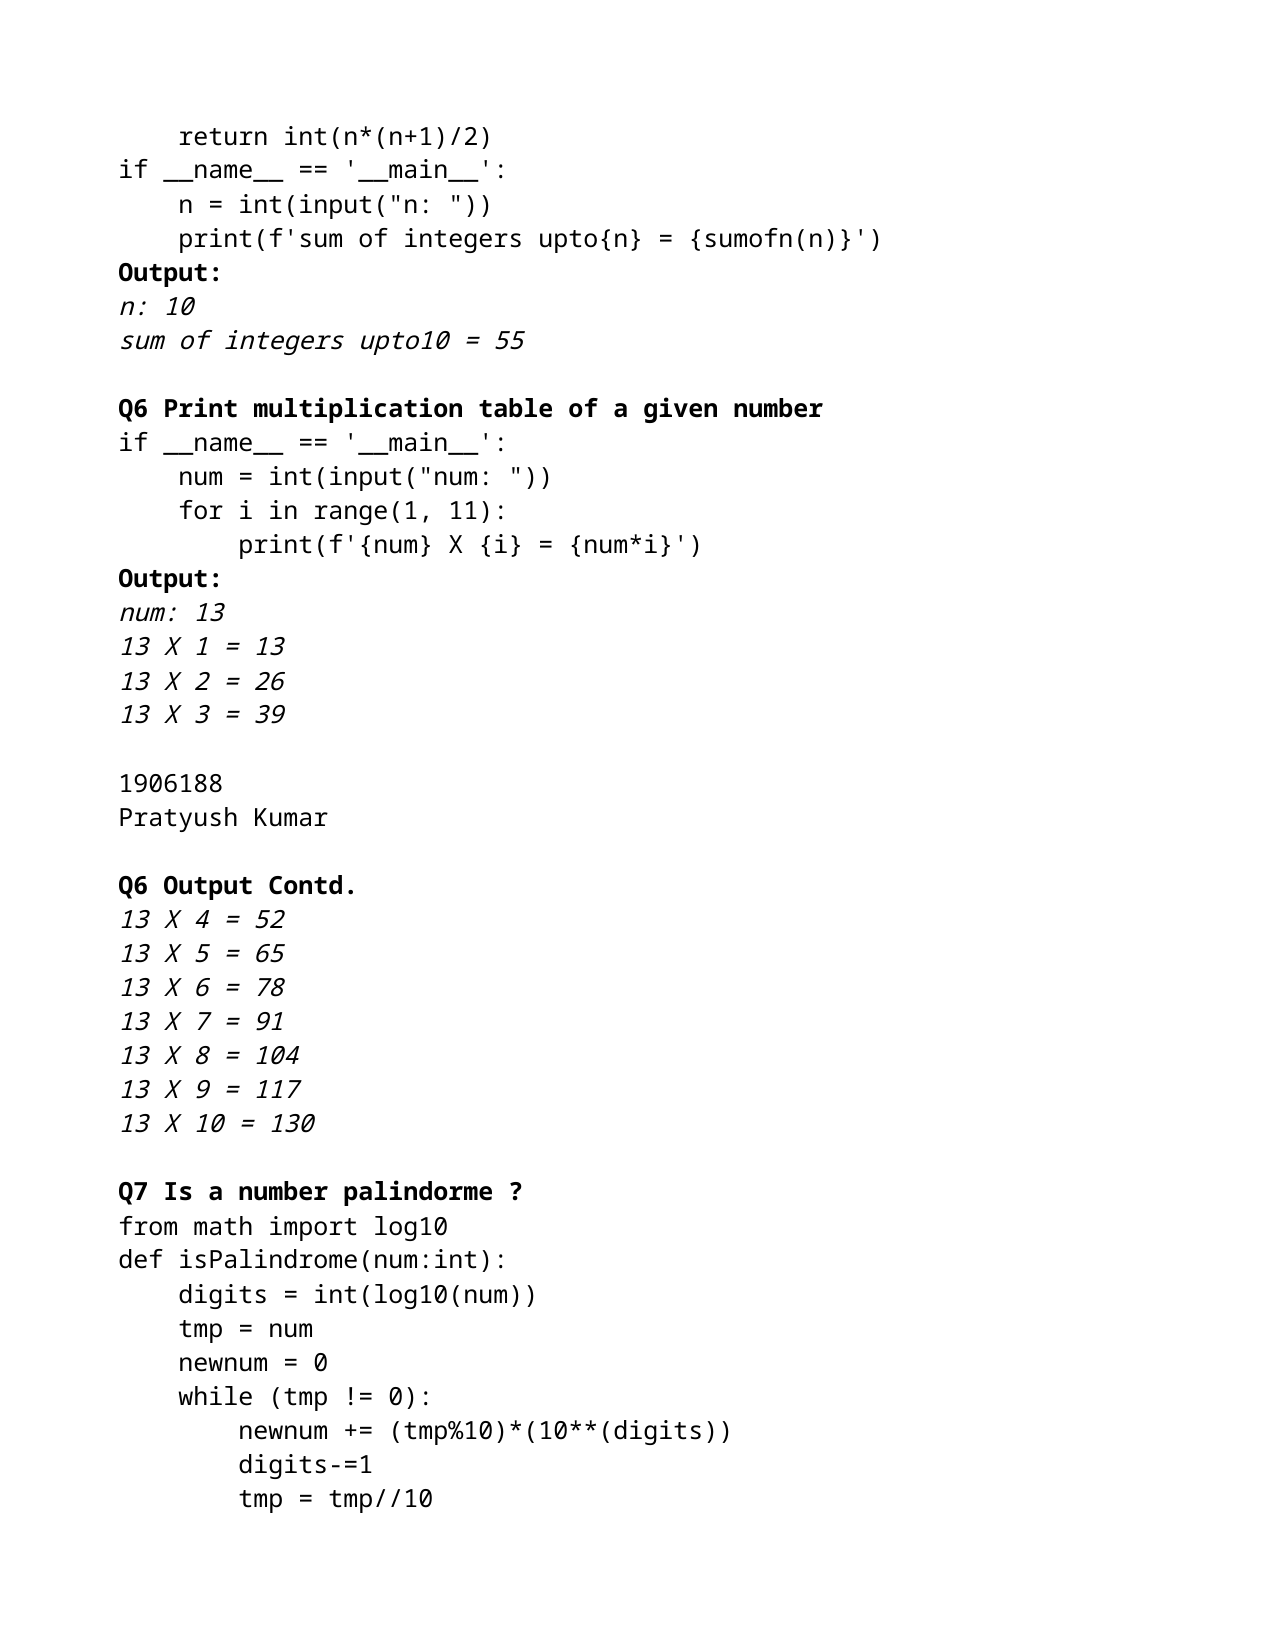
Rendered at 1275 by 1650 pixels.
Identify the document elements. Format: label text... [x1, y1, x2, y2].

text from math import log10 [118, 1208, 1157, 1242]
text num: 13 13 X 1 = 13 13 X 2 = 26 13 X 3 = 39 [118, 595, 1157, 765]
text while (tmp != 0): [118, 1378, 1157, 1412]
text Q6 Output Contd. [118, 867, 1157, 902]
text 13 X 5 = 65 13 X 6 = 78 13 X 7 = 91 13 X 8 = 104 13 X 9 = 117 13 X 10 = 130 [118, 936, 1157, 1174]
text print(f'{num} X {i} = {num*i}') [118, 527, 1157, 561]
text return int(n*(n+1)/2) [118, 118, 1157, 152]
text digits = int(log10(num)) [118, 1276, 1157, 1310]
text Pratyush Kumar [118, 799, 1157, 833]
text newnum = 0 [118, 1344, 1157, 1378]
text 13 X 4 = 52 [118, 902, 1157, 936]
text if __name__ == '__main__': [118, 425, 1157, 459]
text Output: [118, 561, 1157, 595]
text Q7 Is a number palindorme ? [118, 1174, 1157, 1208]
text for i in range(1, 11): [118, 493, 1157, 527]
text n: 10 sum of integers upto10 = 55 [118, 288, 1157, 391]
text num = int(input("num: ")) [118, 459, 1157, 493]
text newnum += (tmp%10)*(10**(digits)) [118, 1412, 1157, 1447]
text 1906188 [118, 765, 1157, 799]
text tmp = num [118, 1310, 1157, 1344]
text def isPalindrome(num:int): [118, 1242, 1157, 1276]
text tmp = tmp//10 [118, 1481, 1157, 1515]
text n = int(input("n: ")) [118, 186, 1157, 220]
text digits-=1 [118, 1447, 1157, 1481]
text Q6 Print multiplication table of a given number [118, 391, 1157, 425]
text if __name__ == '__main__': [118, 152, 1157, 186]
text print(f'sum of integers upto{n} = {sumofn(n)}') Output: [118, 220, 1157, 288]
